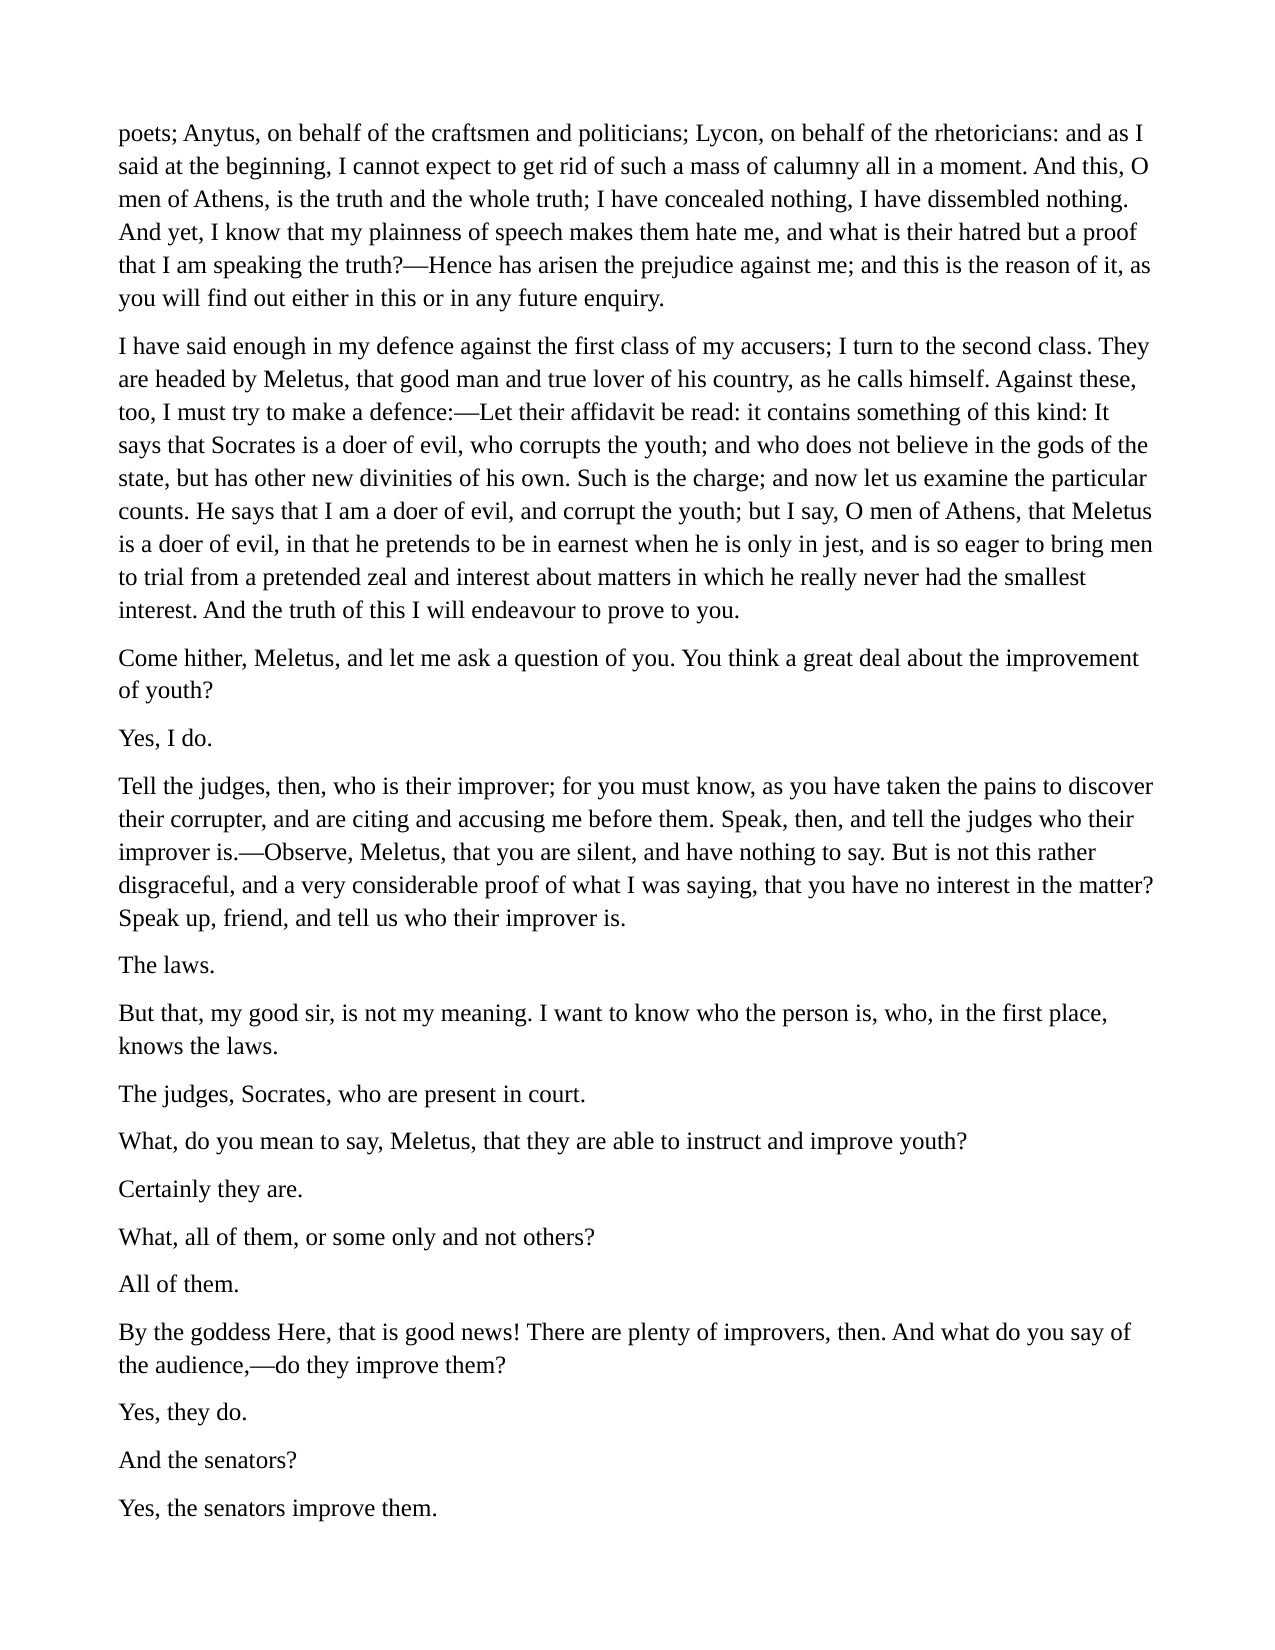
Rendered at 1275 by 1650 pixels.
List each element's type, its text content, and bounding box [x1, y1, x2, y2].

text Yes, they do. [118, 1397, 1157, 1426]
text Certainly they are. [118, 1174, 1157, 1203]
text Come hither, Meletus, and let me ask a question of you. You think a great deal about the improvement of youth? [118, 643, 1157, 704]
text But that, my good sir, is not my meaning. I want to know who the person is, who, in the first place, knows the laws. [118, 998, 1157, 1060]
text What, do you mean to say, Meletus, that they are able to instruct and improve youth? [118, 1126, 1157, 1155]
text I have said enough in my defence against the first class of my accusers; I turn to the second class. They are headed by Meletus, that good man and true lover of his country, as he calls himself. Against these, too, I must try to make a defence:—Let their affidavit be read: it contains something of this kind: It says that Socrates is a doer of evil, who corrupts the youth; and who does not believe in the gods of the state, but has other new divinities of his own. Such is the charge; and now let us examine the particular counts. He says that I am a doer of evil, and corrupt the youth; but I say, O men of Athens, that Meletus is a doer of evil, in that he pretends to be in earnest when he is only in jest, and is so eager to bring men to trial from a pretended zeal and interest about matters in which he really never had the smallest interest. And the truth of this I will endeavour to prove to you. [118, 331, 1157, 624]
text poets; Anytus, on behalf of the craftsmen and politicians; Lycon, on behalf of the rhetoricians: and as I said at the beginning, I cannot expect to get rid of such a mass of calumny all in a moment. And this, O men of Athens, is the truth and the whole truth; I have concealed nothing, I have dissembled nothing. And yet, I know that my plainness of speech makes them hate me, and what is their hatred but a proof that I am speaking the truth?—Hence has arisen the prejudice against me; and this is the reason of it, as you will find out either in this or in any future enquiry. [118, 118, 1157, 312]
text What, all of them, or some only and not others? [118, 1222, 1157, 1250]
text All of them. [118, 1269, 1157, 1298]
text Tell the judges, then, who is their improver; for you must know, as you have taken the pains to discover their corrupter, and are citing and accusing me before them. Speak, then, and tell the judges who their improver is.—Observe, Meletus, that you are silent, and have nothing to say. But is not this rather disgraceful, and a very considerable proof of what I was saying, that you have no interest in the matter? Speak up, friend, and tell us who their improver is. [118, 771, 1157, 932]
text The laws. [118, 951, 1157, 979]
text Yes, the senators improve them. [118, 1493, 1157, 1521]
text By the goddess Here, that is good news! There are plenty of improvers, then. And what do you say of the audience,—do they improve them? [118, 1317, 1157, 1378]
text Yes, I do. [118, 723, 1157, 752]
text And the senators? [118, 1445, 1157, 1474]
text The judges, Socrates, who are present in court. [118, 1079, 1157, 1107]
